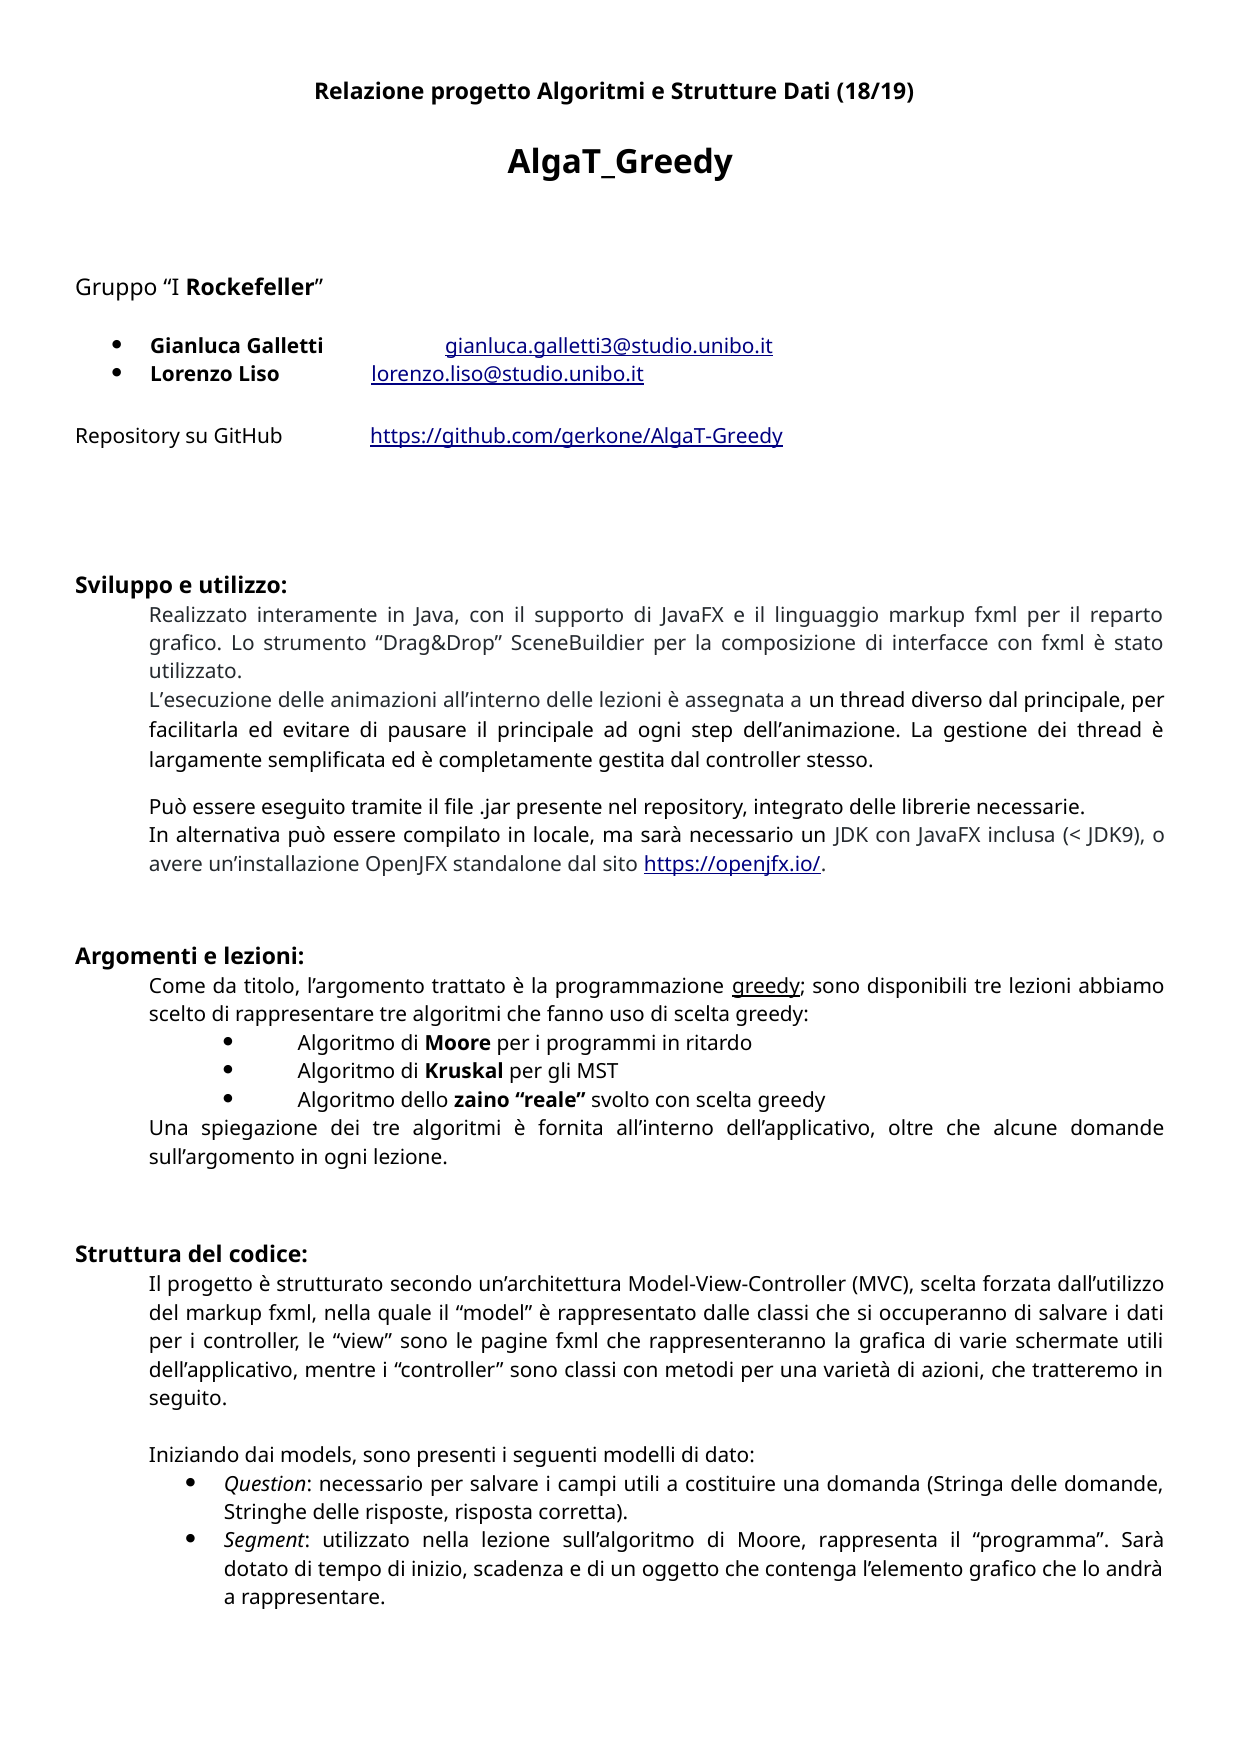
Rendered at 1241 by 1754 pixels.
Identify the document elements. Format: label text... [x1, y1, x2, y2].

text Gruppo “I Rockefeller” [75, 271, 1165, 302]
list Segment: utilizzato nella lezione sull’algoritmo di Moore, rappresenta il “programma”. Sarà dotato di tempo di inizio, scadenza e di un oggetto che contenga l’elemento grafico che lo andrà a rappresentare. [186, 1526, 1165, 1611]
text L’esecuzione delle animazioni all’interno delle lezioni è assegnata a un thread diverso dal principale, per facilitarla ed evitare di pausare il principale ad ogni step dell’animazione. La gestione dei thread è largamente semplificata ed è completamente gestita dal controller stesso. [149, 685, 1165, 774]
list Question: necessario per salvare i campi utili a costituire una domanda (Stringa delle domande, Stringhe delle risposte, risposta corretta). [186, 1469, 1165, 1526]
text Può essere eseguito tramite il file .jar presente nel repository, integrato delle librerie necessarie. [149, 792, 1165, 821]
text In alternativa può essere compilato in locale, ma sarà necessario un JDK con JavaFX inclusa (< JDK9), o avere un’installazione OpenJFX standalone dal sito https://openjfx.io/. [149, 821, 1165, 877]
list Gianluca Galletti gianluca.galletti3@studio.unibo.it [112, 331, 1165, 359]
list Algoritmo di Kruskal per gli MST [224, 1056, 1165, 1085]
text Una spiegazione dei tre algoritmi è fornita all’interno dell’applicativo, oltre che alcune domande sull’argomento in ogni lezione. [149, 1113, 1165, 1170]
text AlgaT_Greedy [75, 137, 1165, 183]
list Lorenzo Liso lorenzo.liso@studio.unibo.it [112, 359, 1165, 388]
text Il progetto è strutturato secondo un’architettura Model-View-Controller (MVC), scelta forzata dall’utilizzo del markup fxml, nella quale il “model” è rappresentato dalle classi che si occuperanno di salvare i dati per i controller, le “view” sono le pagine fxml che rappresenteranno la grafica di varie schermate utili dell’applicativo, mentre i “controller” sono classi con metodi per una varietà di azioni, che tratteremo in seguito. [149, 1269, 1165, 1412]
text Iniziando dai models, sono presenti i seguenti modelli di dato: [149, 1440, 1165, 1469]
list Algoritmo dello zaino “reale” svolto con scelta greedy [224, 1085, 1165, 1113]
text Realizzato interamente in Java, con il supporto di JavaFX e il linguaggio markup fxml per il reparto grafico. Lo strumento “Drag&Drop” SceneBuildier per la composizione di interfacce con fxml è stato utilizzato. [149, 600, 1165, 685]
text Relazione progetto Algoritmi e Strutture Dati (18/19) [75, 75, 1165, 106]
text Come da titolo, l’argomento trattato è la programmazione greedy; sono disponibili tre lezioni abbiamo scelto di rappresentare tre algoritmi che fanno uso di scelta greedy: [149, 971, 1165, 1028]
text Argomenti e lezioni: [75, 940, 1165, 971]
text Sviluppo e utilizzo: [75, 568, 1165, 600]
text Repository su GitHub https://github.com/gerkone/AlgaT-Greedy [75, 421, 1165, 449]
text Struttura del codice: [75, 1238, 1165, 1269]
list Algoritmo di Moore per i programmi in ritardo [224, 1028, 1165, 1056]
